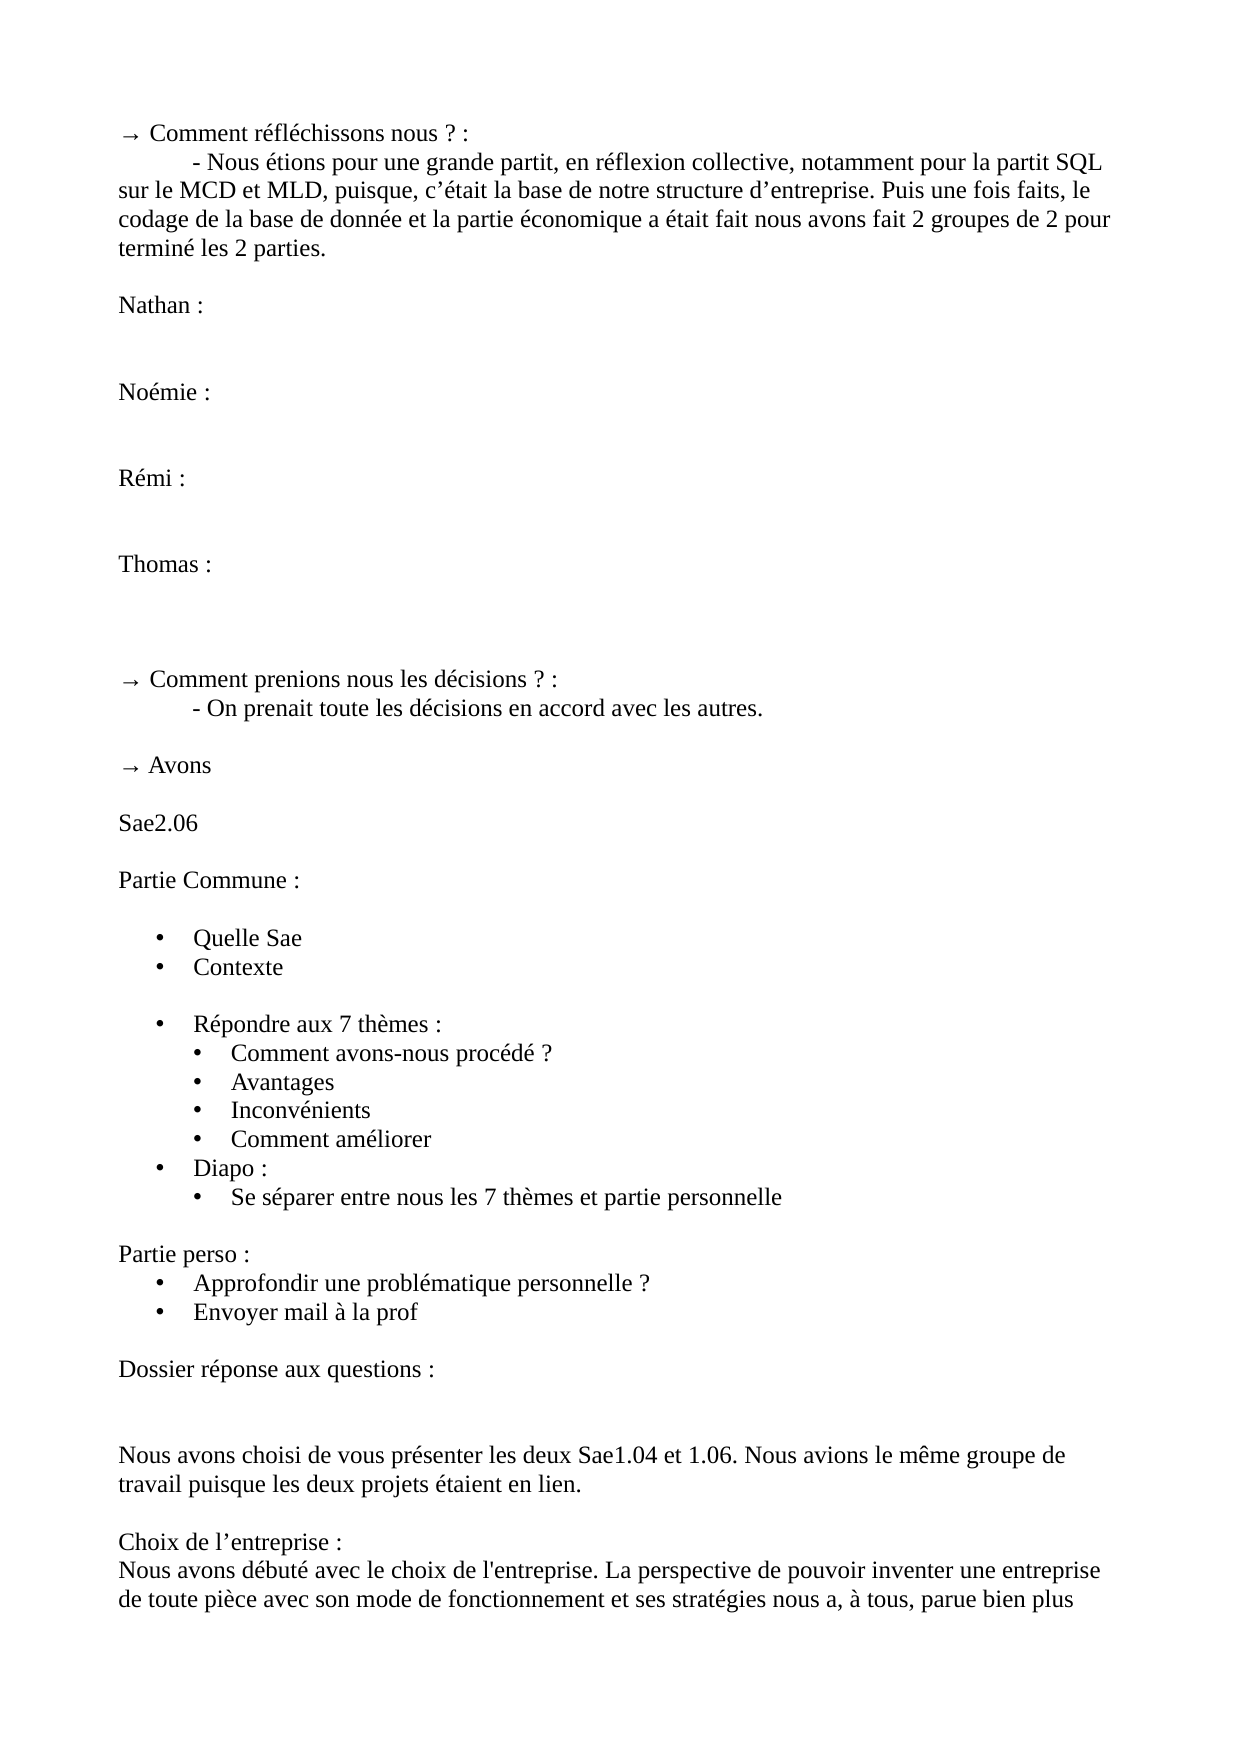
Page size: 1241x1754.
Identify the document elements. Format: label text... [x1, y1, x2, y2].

text - Nous étions pour une grande partit, en réflexion collective, notamment pour la partit SQL sur le MCD et MLD, puisque, c’était la base de notre structure d’entreprise. Puis une fois faits, le codage de la base de donnée et la partie économique a était fait nous avons fait 2 groupes de 2 pour terminé les 2 parties. [118, 147, 1122, 262]
text Nous avons débuté avec le choix de l'entreprise. La perspective de pouvoir inventer une entreprise de toute pièce avec son mode de fonctionnement et ses stratégies nous a, à tous, parue bien plus [118, 1556, 1122, 1613]
list Répondre aux 7 thèmes : [156, 1009, 1122, 1038]
text Nous avons choisi de vous présenter les deux Sae1.04 et 1.06. Nous avions le même groupe de travail puisque les deux projets étaient en lien. [118, 1441, 1122, 1498]
text Partie perso : [118, 1239, 1122, 1268]
text Dossier réponse aux questions : [118, 1354, 1122, 1383]
text → Comment réfléchissons nous ? : [118, 118, 1122, 147]
text - On prenait toute les décisions en accord avec les autres. [118, 693, 1122, 722]
list Comment avons-nous procédé ? [193, 1038, 1122, 1067]
list Se séparer entre nous les 7 thèmes et partie personnelle [193, 1182, 1122, 1211]
text Thomas : [118, 549, 1122, 578]
list Diapo : [156, 1153, 1122, 1182]
text → Avons [118, 751, 1122, 779]
text → Comment prenions nous les décisions ? : [118, 664, 1122, 693]
list Avantages [193, 1067, 1122, 1096]
list Quelle Sae [156, 923, 1122, 952]
list Envoyer mail à la prof [156, 1297, 1122, 1326]
list Inconvénients [193, 1096, 1122, 1124]
text Choix de l’entreprise : [118, 1527, 1122, 1556]
text Partie Commune : [118, 866, 1122, 894]
text Nathan : [118, 291, 1122, 319]
text Sae2.06 [118, 808, 1122, 837]
list Comment améliorer [193, 1124, 1122, 1153]
text Noémie : [118, 377, 1122, 406]
list Contexte [156, 952, 1122, 981]
list Approfondir une problématique personnelle ? [156, 1268, 1122, 1297]
text Rémi : [118, 463, 1122, 492]
